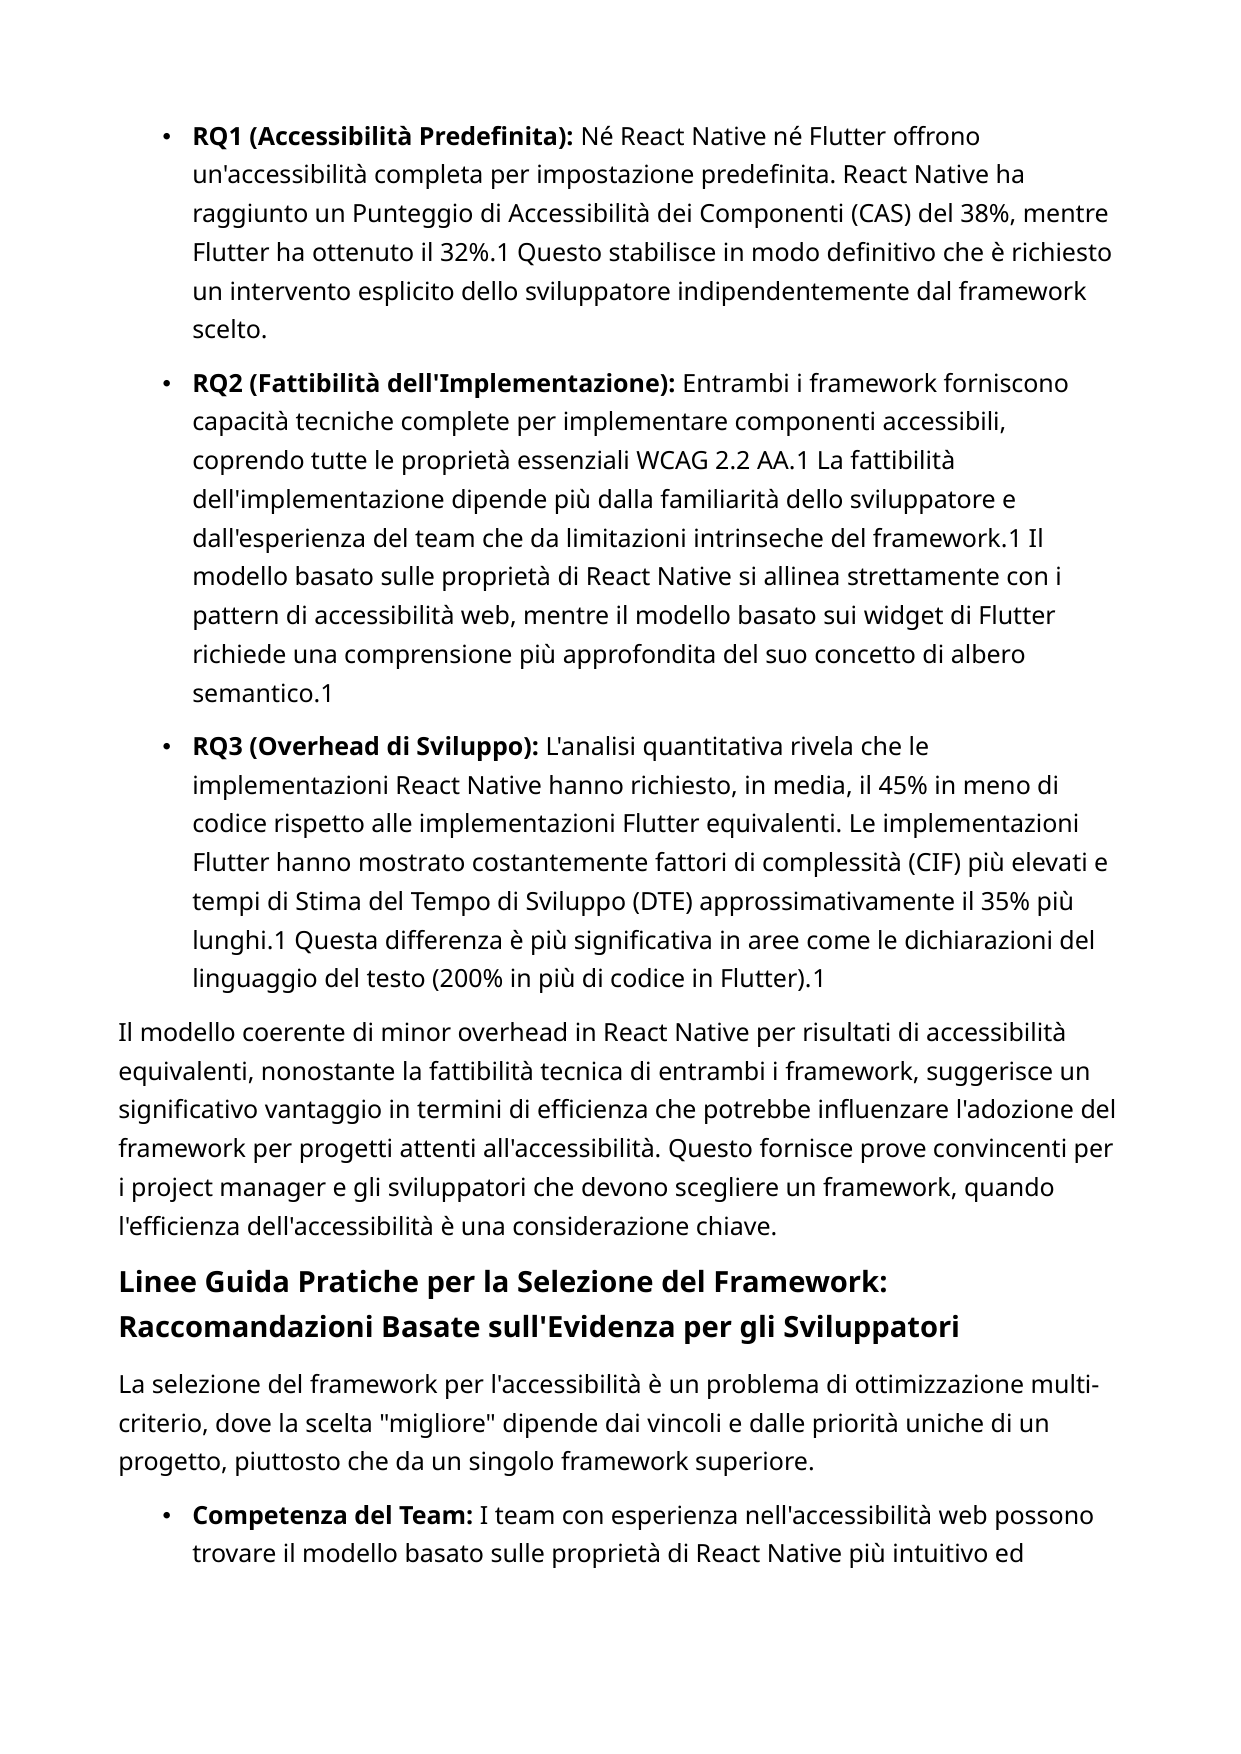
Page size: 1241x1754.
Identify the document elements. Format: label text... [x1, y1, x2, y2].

list RQ2 (Fattibilità dell'Implementazione): Entrambi i framework forniscono capacità tecniche complete per implementare componenti accessibili, coprendo tutte le proprietà essenziali WCAG 2.2 AA.1 La fattibilità dell'implementazione dipende più dalla familiarità dello sviluppatore e dall'esperienza del team che da limitazioni intrinseche del framework.1 Il modello basato sulle proprietà di React Native si allinea strettamente con i pattern di accessibilità web, mentre il modello basato sui widget di Flutter richiede una comprensione più approfondita del suo concetto di albero semantico.1 [162, 365, 1122, 709]
list RQ1 (Accessibilità Predefinita): Né React Native né Flutter offrono un'accessibilità completa per impostazione predefinita. React Native ha raggiunto un Punteggio di Accessibilità dei Componenti (CAS) del 38%, mentre Flutter ha ottenuto il 32%.1 Questo stabilisce in modo definitivo che è richiesto un intervento esplicito dello sviluppatore indipendentemente dal framework scelto. [162, 118, 1122, 346]
text Il modello coerente di minor overhead in React Native per risultati di accessibilità equivalenti, nonostante la fattibilità tecnica di entrambi i framework, suggerisce un significativo vantaggio in termini di efficienza che potrebbe influenzare l'adozione del framework per progetti attenti all'accessibilità. Questo fornisce prove convincenti per i project manager e gli sviluppatori che devono scegliere un framework, quando l'efficienza dell'accessibilità è una considerazione chiave. [118, 1014, 1122, 1242]
text La selezione del framework per l'accessibilità è un problema di ottimizzazione multi-criterio, dove la scelta "migliore" dipende dai vincoli e dalle priorità uniche di un progetto, piuttosto che da un singolo framework superiore. [118, 1366, 1122, 1478]
list Competenza del Team: I team con esperienza nell'accessibilità web possono trovare il modello basato sulle proprietà di React Native più intuitivo ed [162, 1497, 1122, 1570]
list RQ3 (Overhead di Sviluppo): L'analisi quantitativa rivela che le implementazioni React Native hanno richiesto, in media, il 45% in meno di codice rispetto alle implementazioni Flutter equivalenti. Le implementazioni Flutter hanno mostrato costantemente fattori di complessità (CIF) più elevati e tempi di Stima del Tempo di Sviluppo (DTE) approssimativamente il 35% più lunghi.1 Questa differenza è più significativa in aree come le dichiarazioni del linguaggio del testo (200% in più di codice in Flutter).1 [162, 728, 1122, 995]
subtitle Linee Guida Pratiche per la Selezione del Framework: Raccomandazioni Basate sull'Evidenza per gli Sviluppatori [118, 1261, 1122, 1346]
